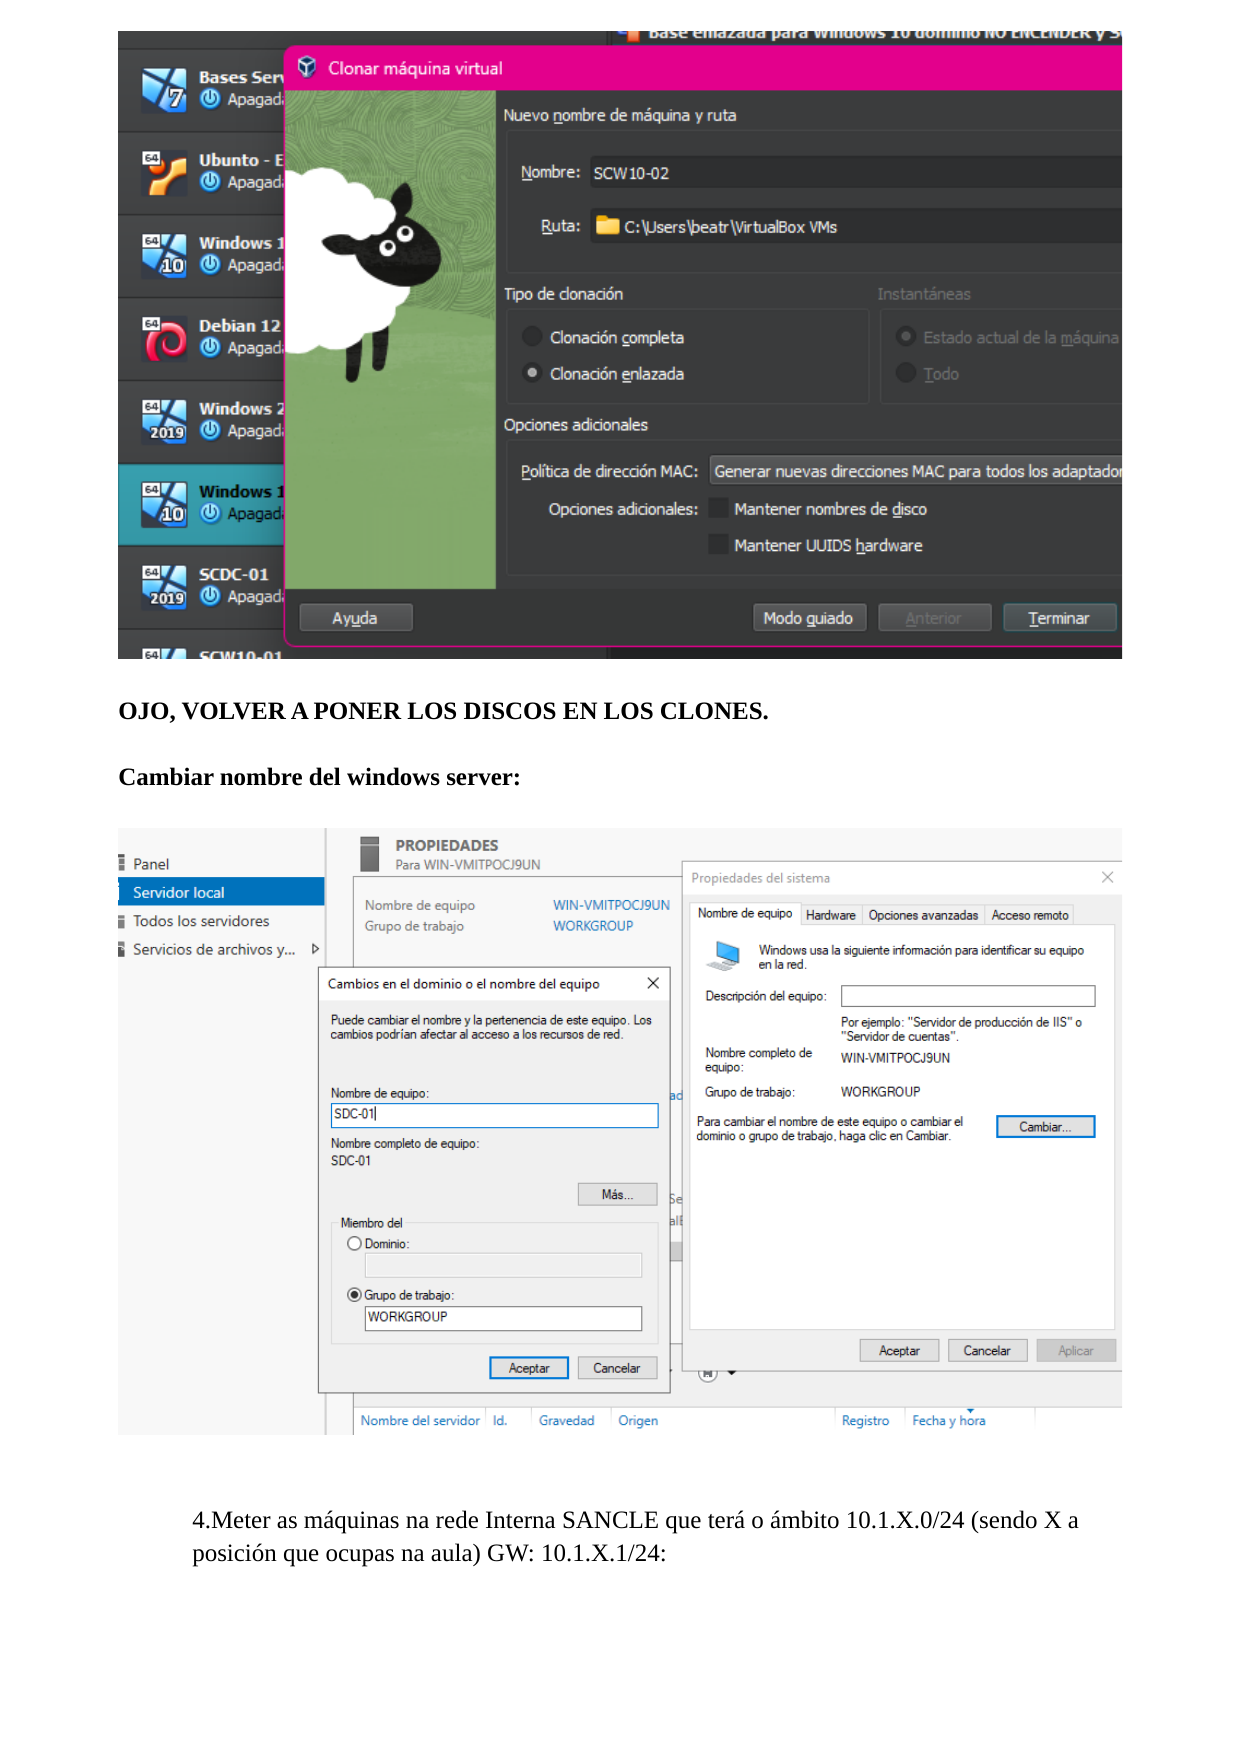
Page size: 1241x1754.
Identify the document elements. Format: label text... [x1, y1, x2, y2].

picture [118, 828, 1123, 1435]
picture [118, 31, 1123, 659]
text Cambiar nombre del windows server: [118, 762, 1122, 791]
text OJO, VOLVER A PONER LOS DISCOS EN LOS CLONES. [118, 696, 1122, 725]
list Meter as máquinas na rede Interna SANCLE que terá o ámbito 10.1.X.0/24 (sendo X a posición que ocupas na aula) GW: 10.1.X.1/24: [118, 1505, 1122, 1567]
